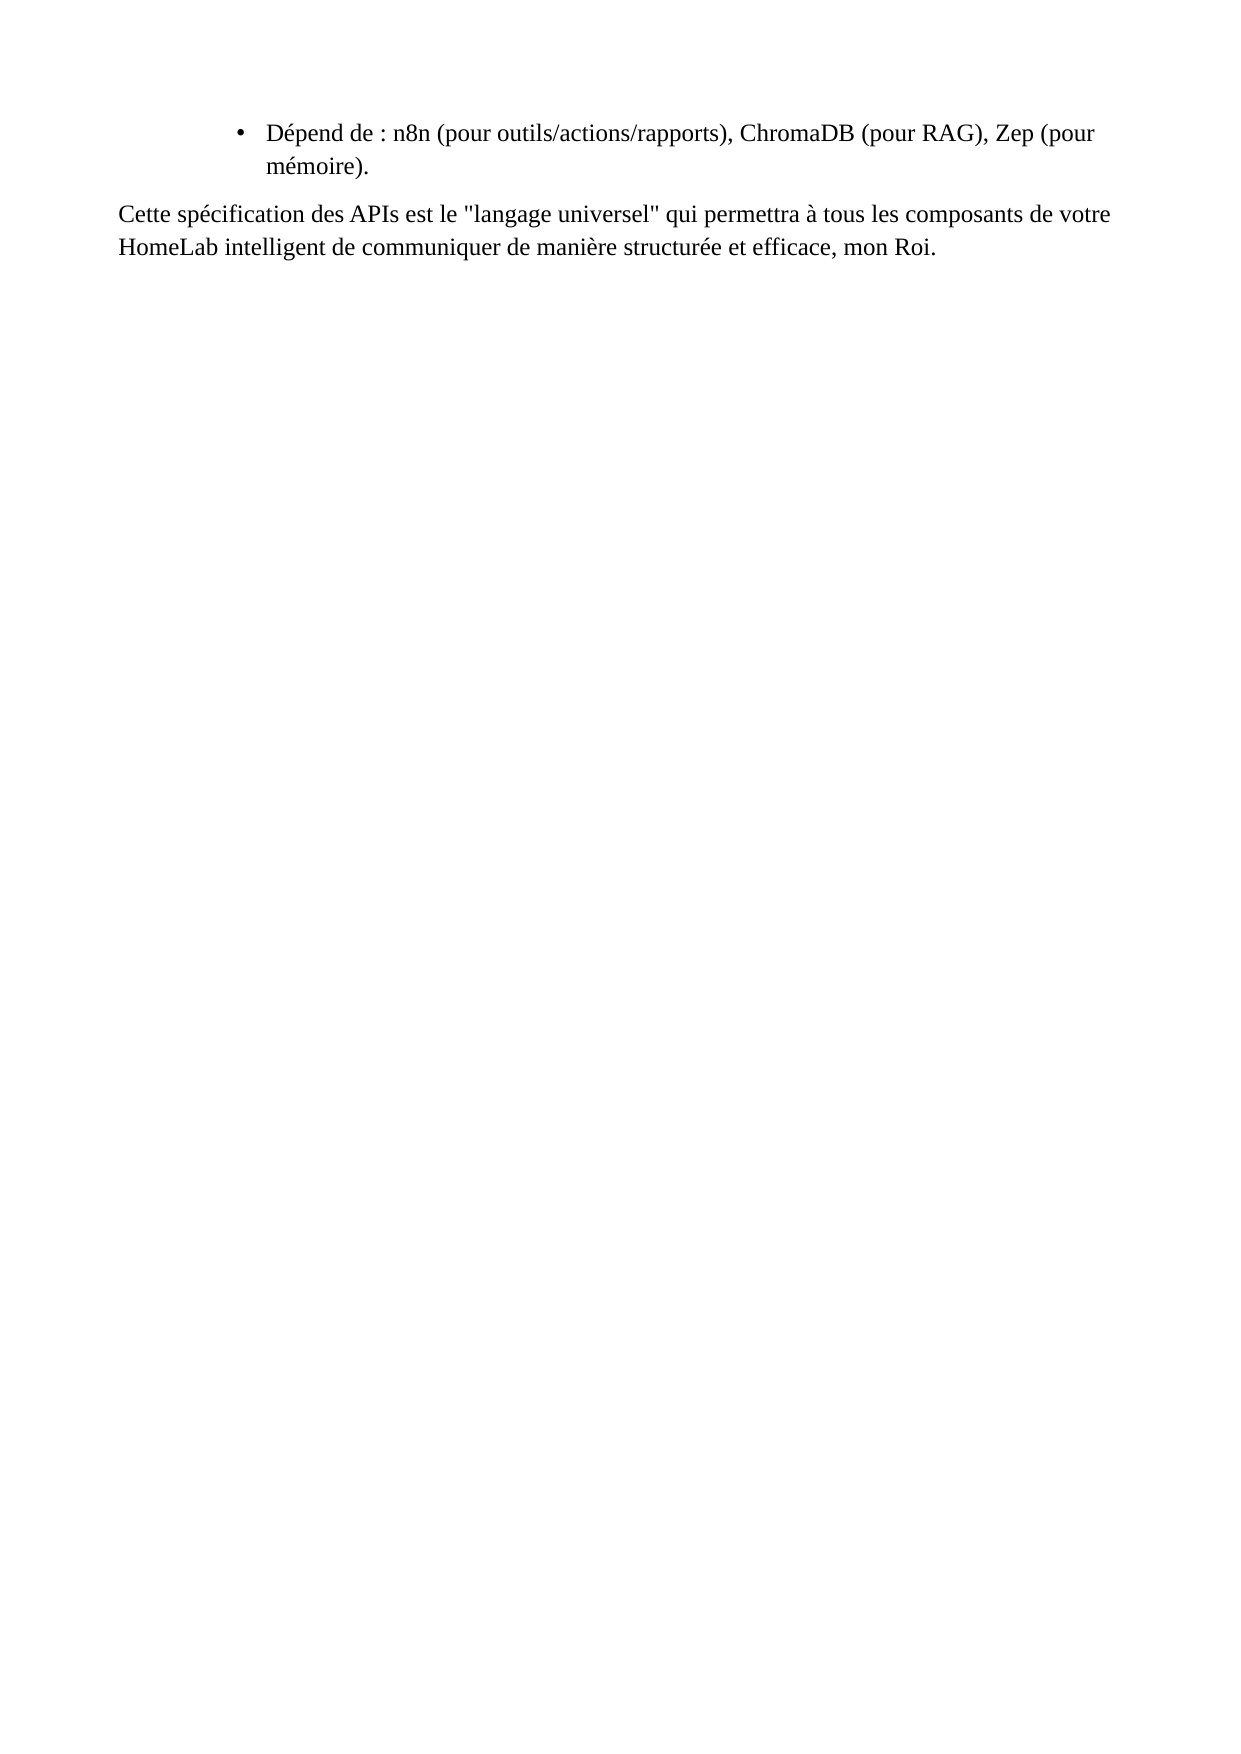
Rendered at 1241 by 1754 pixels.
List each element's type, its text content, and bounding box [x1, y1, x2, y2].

list Dépend de : n8n (pour outils/actions/rapports), ChromaDB (pour RAG), Zep (pour mémoire). [236, 118, 1122, 180]
text Cette spécification des APIs est le "langage universel" qui permettra à tous les composants de votre HomeLab intelligent de communiquer de manière structurée et efficace, mon Roi. [118, 199, 1122, 261]
